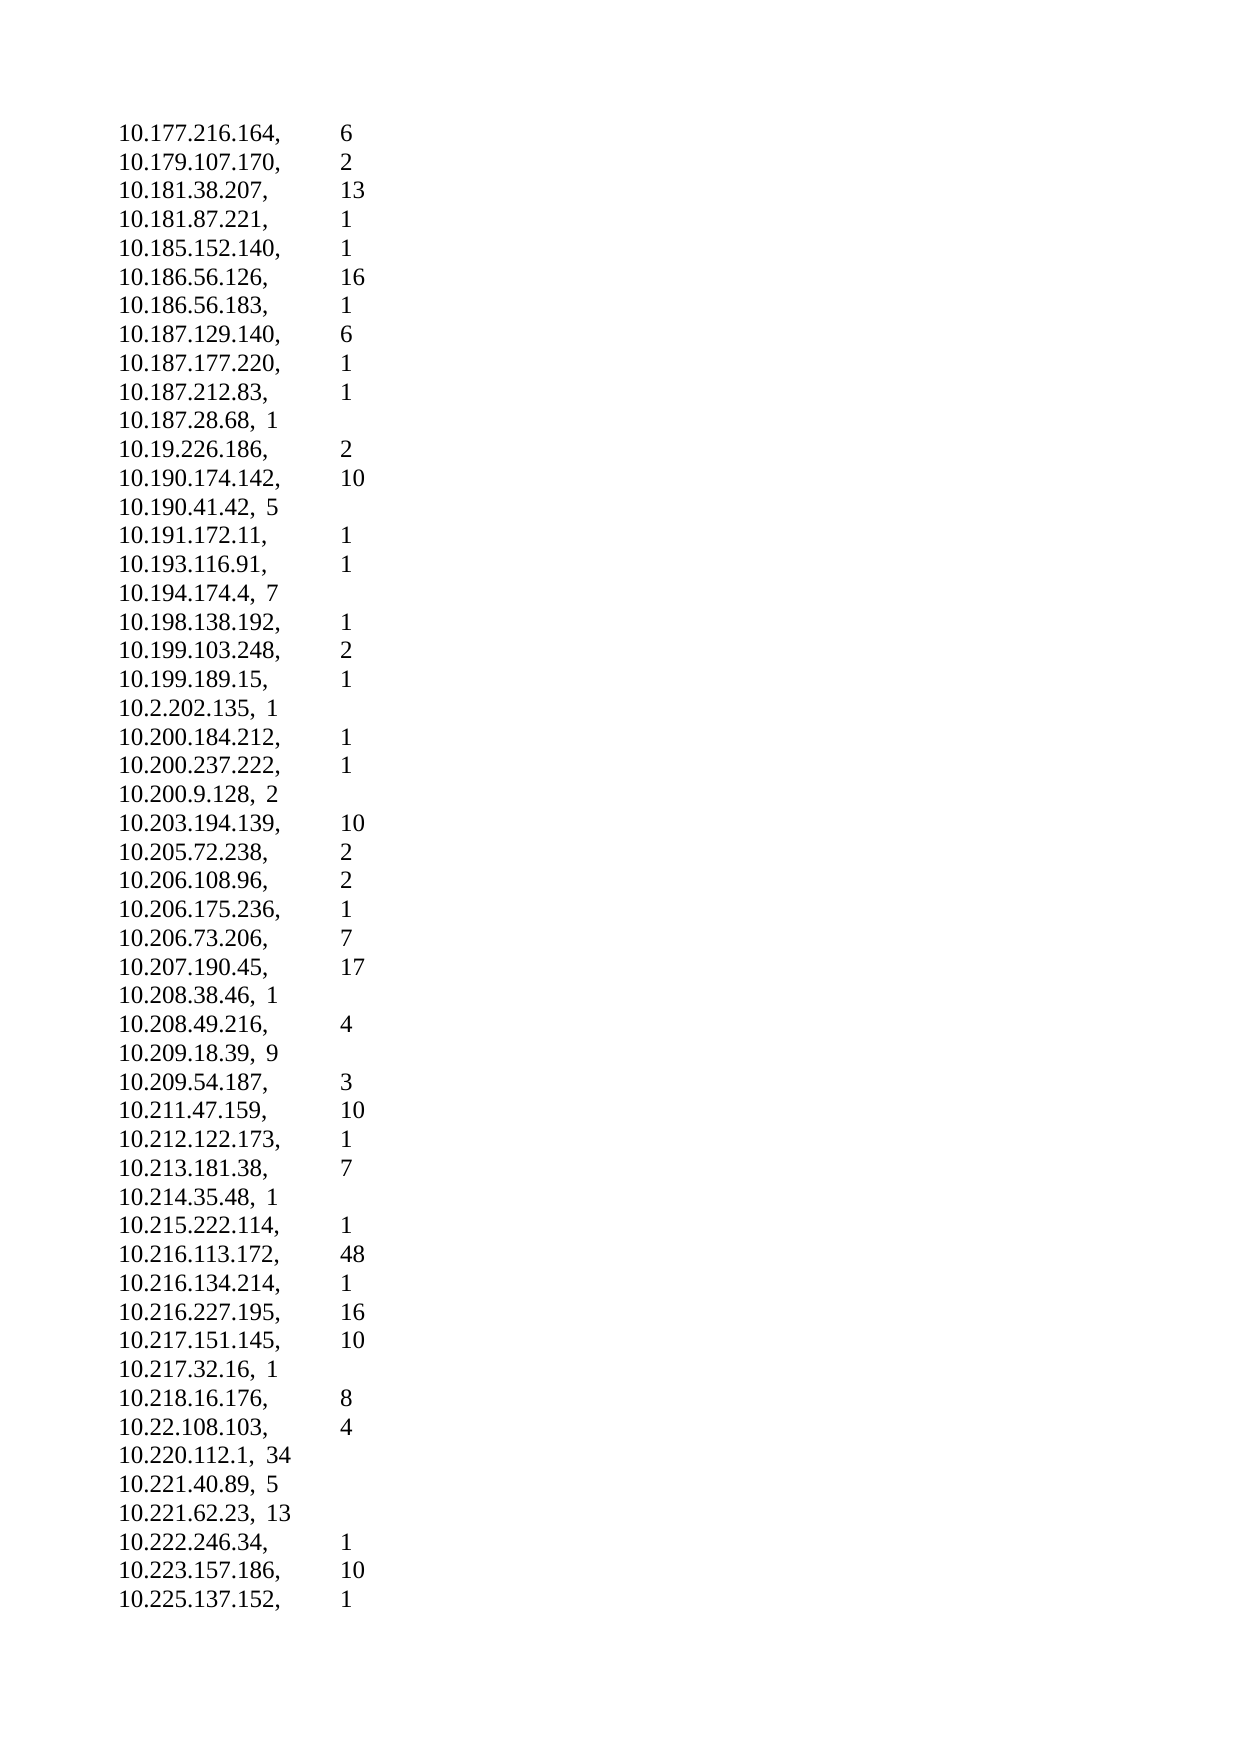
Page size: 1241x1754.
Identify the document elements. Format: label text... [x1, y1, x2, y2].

text 10.193.116.91, 1 [118, 549, 1122, 578]
text 10.217.32.16, 1 [118, 1354, 1122, 1383]
text 10.214.35.48, 1 [118, 1182, 1122, 1211]
text 10.222.246.34, 1 [118, 1527, 1122, 1556]
text 10.187.28.68, 1 [118, 406, 1122, 434]
text 10.194.174.4, 7 [118, 578, 1122, 607]
text 10.209.54.187, 3 [118, 1067, 1122, 1096]
text 10.207.190.45, 17 [118, 952, 1122, 981]
text 10.220.112.1, 34 [118, 1441, 1122, 1469]
text 10.215.222.114, 1 [118, 1211, 1122, 1239]
text 10.216.227.195, 16 [118, 1297, 1122, 1326]
text 10.206.73.206, 7 [118, 923, 1122, 952]
text 10.2.202.135, 1 [118, 693, 1122, 722]
text 10.186.56.126, 16 [118, 262, 1122, 291]
text 10.212.122.173, 1 [118, 1124, 1122, 1153]
text 10.223.157.186, 10 [118, 1556, 1122, 1584]
text 10.186.56.183, 1 [118, 291, 1122, 319]
text 10.190.174.142, 10 [118, 463, 1122, 492]
text 10.191.172.11, 1 [118, 521, 1122, 549]
text 10.218.16.176, 8 [118, 1383, 1122, 1412]
text 10.22.108.103, 4 [118, 1412, 1122, 1441]
text 10.225.137.152, 1 [118, 1584, 1122, 1613]
text 10.209.18.39, 9 [118, 1038, 1122, 1067]
text 10.203.194.139, 10 [118, 808, 1122, 837]
text 10.187.129.140, 6 [118, 319, 1122, 348]
text 10.181.38.207, 13 [118, 176, 1122, 204]
text 10.221.62.23, 13 [118, 1498, 1122, 1527]
text 10.206.108.96, 2 [118, 866, 1122, 894]
text 10.208.38.46, 1 [118, 981, 1122, 1009]
text 10.187.177.220, 1 [118, 348, 1122, 377]
text 10.179.107.170, 2 [118, 147, 1122, 176]
text 10.205.72.238, 2 [118, 837, 1122, 866]
text 10.208.49.216, 4 [118, 1009, 1122, 1038]
text 10.213.181.38, 7 [118, 1153, 1122, 1182]
text 10.200.237.222, 1 [118, 751, 1122, 779]
text 10.216.113.172, 48 [118, 1239, 1122, 1268]
text 10.211.47.159, 10 [118, 1096, 1122, 1124]
text 10.190.41.42, 5 [118, 492, 1122, 521]
text 10.206.175.236, 1 [118, 894, 1122, 923]
text 10.181.87.221, 1 [118, 204, 1122, 233]
text 10.200.184.212, 1 [118, 722, 1122, 751]
text 10.199.189.15, 1 [118, 664, 1122, 693]
text 10.221.40.89, 5 [118, 1469, 1122, 1498]
text 10.19.226.186, 2 [118, 434, 1122, 463]
text 10.185.152.140, 1 [118, 233, 1122, 262]
text 10.200.9.128, 2 [118, 779, 1122, 808]
text 10.199.103.248, 2 [118, 636, 1122, 664]
text 10.177.216.164, 6 [118, 118, 1122, 147]
text 10.187.212.83, 1 [118, 377, 1122, 406]
text 10.216.134.214, 1 [118, 1268, 1122, 1297]
text 10.198.138.192, 1 [118, 607, 1122, 636]
text 10.217.151.145, 10 [118, 1326, 1122, 1354]
